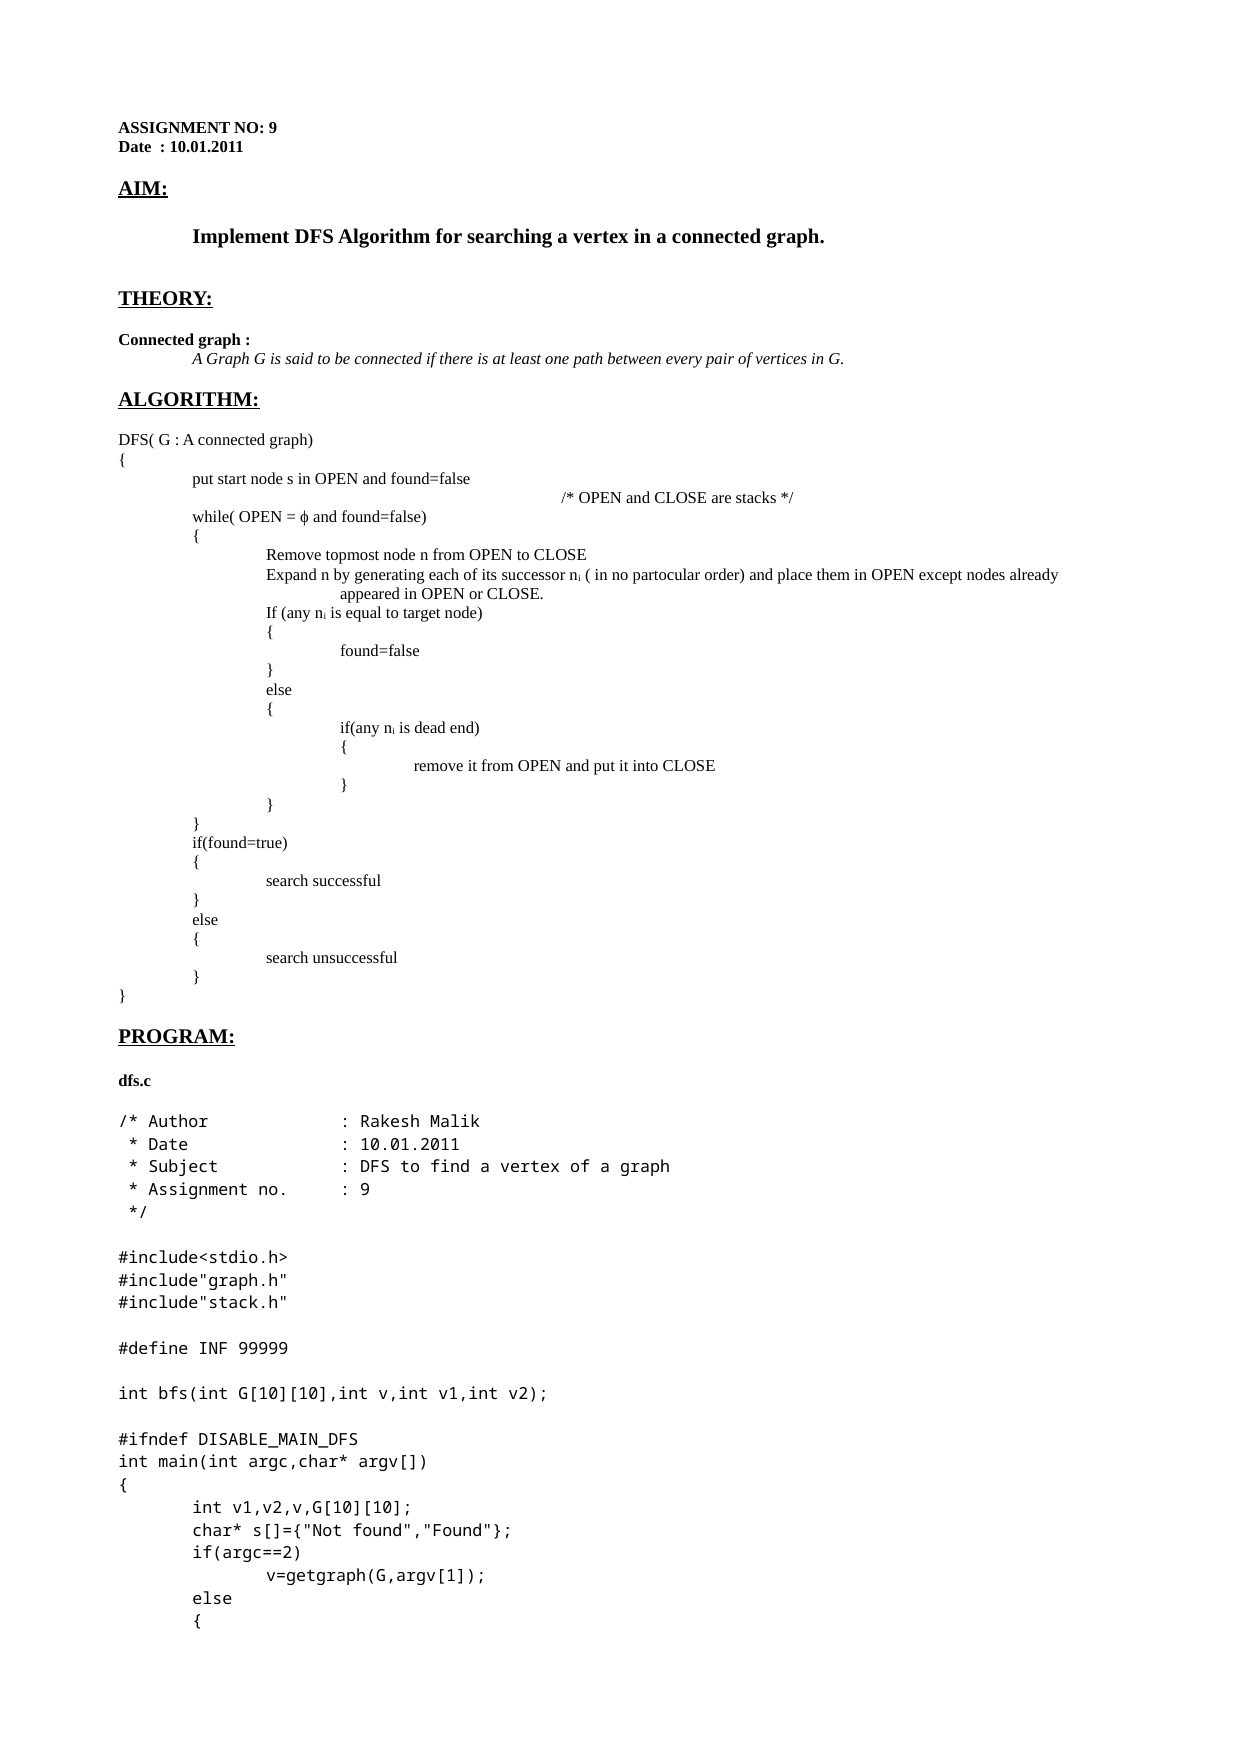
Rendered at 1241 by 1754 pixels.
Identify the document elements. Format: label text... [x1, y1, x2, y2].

text while( OPEN = ϕ and found=false) [118, 507, 1122, 526]
text PROGRAM: [118, 1024, 1122, 1048]
text A Graph G is said to be connected if there is at least one path between every pair of vertices in G. [118, 348, 1122, 368]
text DFS( G : A connected graph) [118, 430, 1122, 449]
text Expand n by generating each of its successor ni ( in no partocular order) and place them in OPEN except nodes already appeared in OPEN or CLOSE. [118, 564, 1122, 603]
text #ifndef DISABLE_MAIN_DFS [118, 1427, 1122, 1450]
text } [118, 967, 1122, 986]
text else [118, 679, 1122, 698]
text } [118, 660, 1122, 679]
text * Assignment no. : 9 [118, 1177, 1122, 1200]
text { [118, 622, 1122, 641]
text } [118, 775, 1122, 794]
text if(found=true) [118, 833, 1122, 852]
text else [118, 909, 1122, 928]
text int bfs(int G[10][10],int v,int v1,int v2); [118, 1382, 1122, 1404]
text /* OPEN and CLOSE are stacks */ [118, 488, 1122, 507]
text } [118, 986, 1122, 1005]
text } [118, 890, 1122, 909]
text else [118, 1586, 1122, 1609]
text #define INF 99999 [118, 1336, 1122, 1359]
text Remove topmost node n from OPEN to CLOSE [118, 545, 1122, 564]
text ASSIGNMENT NO: 9 [118, 118, 1122, 137]
text * Subject : DFS to find a vertex of a graph [118, 1155, 1122, 1177]
text search successful [118, 871, 1122, 890]
text */ [118, 1200, 1122, 1223]
text if(any ni is dead end) [118, 718, 1122, 737]
text { [118, 449, 1122, 468]
text put start node s in OPEN and found=false [118, 468, 1122, 488]
text remove it from OPEN and put it into CLOSE [118, 756, 1122, 775]
text { [118, 698, 1122, 718]
text ALGORITHM: [118, 387, 1122, 411]
text { [118, 737, 1122, 756]
text dfs.c [118, 1071, 1122, 1090]
text * Date : 10.01.2011 [118, 1132, 1122, 1155]
text Date : 10.01.2011 [118, 137, 1122, 156]
text v=getgraph(G,argv[1]); [118, 1563, 1122, 1586]
text { [118, 526, 1122, 545]
text #include"graph.h" [118, 1268, 1122, 1291]
text { [118, 852, 1122, 871]
text char* s[]={"Not found","Found"}; [118, 1518, 1122, 1541]
text } [118, 794, 1122, 813]
text Implement DFS Algorithm for searching a vertex in a connected graph. [118, 224, 1122, 248]
text Connected graph : [118, 329, 1122, 348]
text found=false [118, 641, 1122, 660]
text THEORY: [118, 286, 1122, 310]
text if(argc==2) [118, 1541, 1122, 1563]
text If (any ni is equal to target node) [118, 603, 1122, 622]
text { [118, 1473, 1122, 1495]
text { [118, 928, 1122, 948]
text int main(int argc,char* argv[]) [118, 1450, 1122, 1473]
text /* Author : Rakesh Malik [118, 1109, 1122, 1132]
text search unsuccessful [118, 948, 1122, 967]
text AIM: [118, 176, 1122, 200]
text { [118, 1609, 1122, 1632]
text } [118, 813, 1122, 833]
text #include<stdio.h> [118, 1246, 1122, 1268]
text int v1,v2,v,G[10][10]; [118, 1495, 1122, 1518]
text #include"stack.h" [118, 1291, 1122, 1314]
